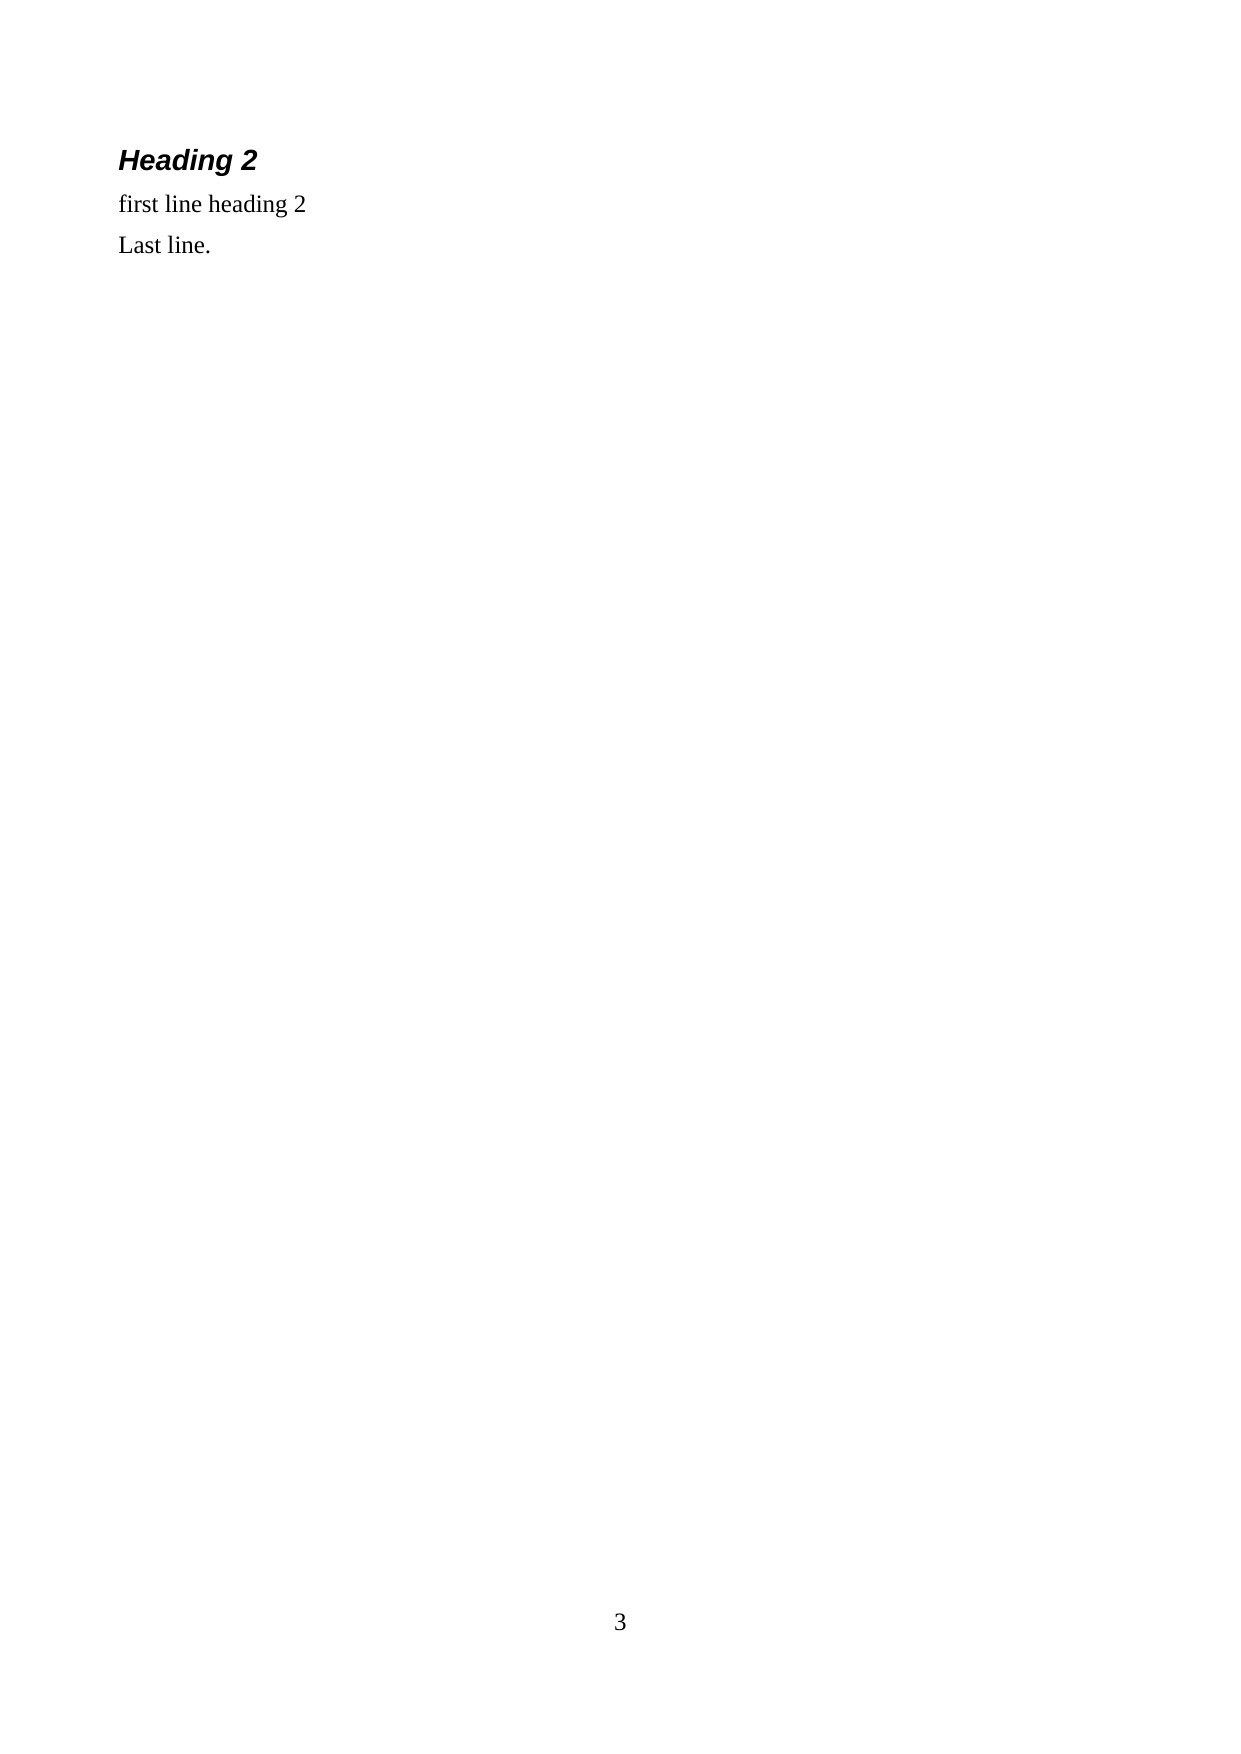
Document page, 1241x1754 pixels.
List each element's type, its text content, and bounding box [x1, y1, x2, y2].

text Last line. [118, 230, 1122, 259]
text first line heading 2 [118, 189, 1122, 218]
subtitle Heading 2 [118, 143, 1122, 177]
